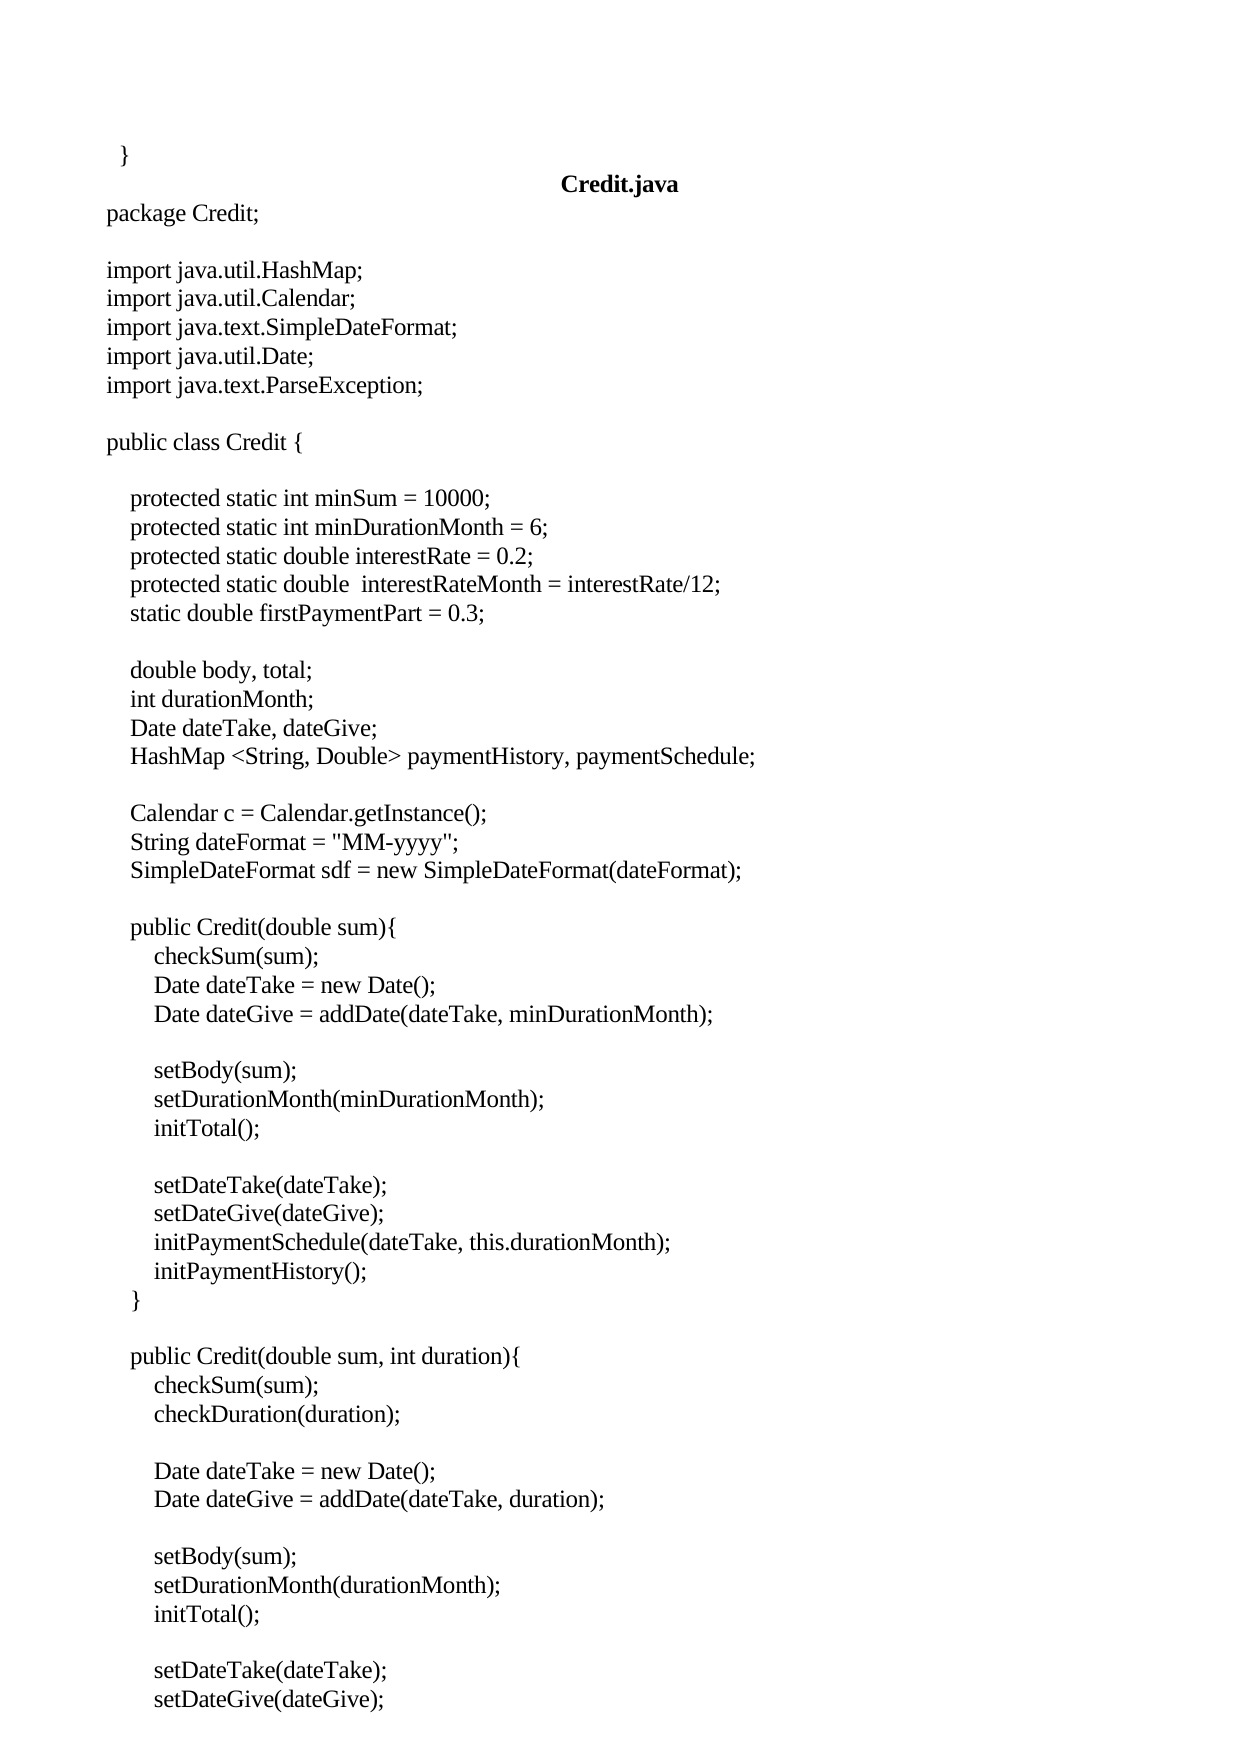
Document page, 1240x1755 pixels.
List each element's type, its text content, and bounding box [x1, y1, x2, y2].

text Date dateGive = addDate(dateTake, duration); [106, 1484, 1133, 1513]
text setDateGive(dateGive); [106, 1684, 1133, 1713]
text import java.util.Calendar; [106, 283, 1133, 312]
text int durationMonth; [106, 684, 1133, 713]
text checkDuration(duration); [106, 1399, 1133, 1428]
text setDurationMonth(durationMonth); [106, 1570, 1133, 1599]
text initTotal(); [106, 1599, 1133, 1627]
text package Credit; [106, 198, 1133, 227]
text setBody(sum); [106, 1055, 1133, 1084]
text protected static double interestRateMonth = interestRate/12; [106, 569, 1133, 598]
text Credit.java [106, 169, 1133, 198]
text static double firstPaymentPart = 0.3; [106, 598, 1133, 627]
text checkSum(sum); [106, 1370, 1133, 1399]
text checkSum(sum); [106, 941, 1133, 970]
text protected static int minSum = 10000; [106, 483, 1133, 512]
text setDateTake(dateTake); [106, 1170, 1133, 1198]
text import java.text.ParseException; [106, 370, 1133, 398]
text import java.util.HashMap; [106, 255, 1133, 283]
text setDurationMonth(minDurationMonth); [106, 1084, 1133, 1113]
text Date dateGive = addDate(dateTake, minDurationMonth); [106, 999, 1133, 1027]
text Date dateTake = new Date(); [106, 970, 1133, 999]
text protected static double interestRate = 0.2; [106, 541, 1133, 569]
text initPaymentSchedule(dateTake, this.durationMonth); [106, 1227, 1133, 1256]
text Date dateTake, dateGive; [106, 713, 1133, 741]
text public class Credit { [106, 427, 1133, 455]
text import java.text.SimpleDateFormat; [106, 312, 1133, 341]
text setBody(sum); [106, 1541, 1133, 1570]
text Calendar c = Calendar.getInstance(); [106, 798, 1133, 827]
text Date dateTake = new Date(); [106, 1456, 1133, 1484]
text setDateTake(dateTake); [106, 1656, 1133, 1684]
text setDateGive(dateGive); [106, 1198, 1133, 1227]
text double body, total; [106, 655, 1133, 684]
text String dateFormat = "MM-yyyy"; [106, 827, 1133, 856]
text } [106, 1285, 1133, 1313]
text initTotal(); [106, 1113, 1133, 1142]
text public Credit(double sum){ [106, 912, 1133, 941]
text SimpleDateFormat sdf = new SimpleDateFormat(dateFormat); [106, 856, 1133, 884]
text import java.util.Date; [106, 341, 1133, 370]
text protected static int minDurationMonth = 6; [106, 512, 1133, 541]
text HashMap <String, Double> paymentHistory, paymentSchedule; [106, 741, 1133, 770]
text } [118, 141, 1133, 169]
text public Credit(double sum, int duration){ [106, 1341, 1133, 1370]
text initPaymentHistory(); [106, 1256, 1133, 1285]
